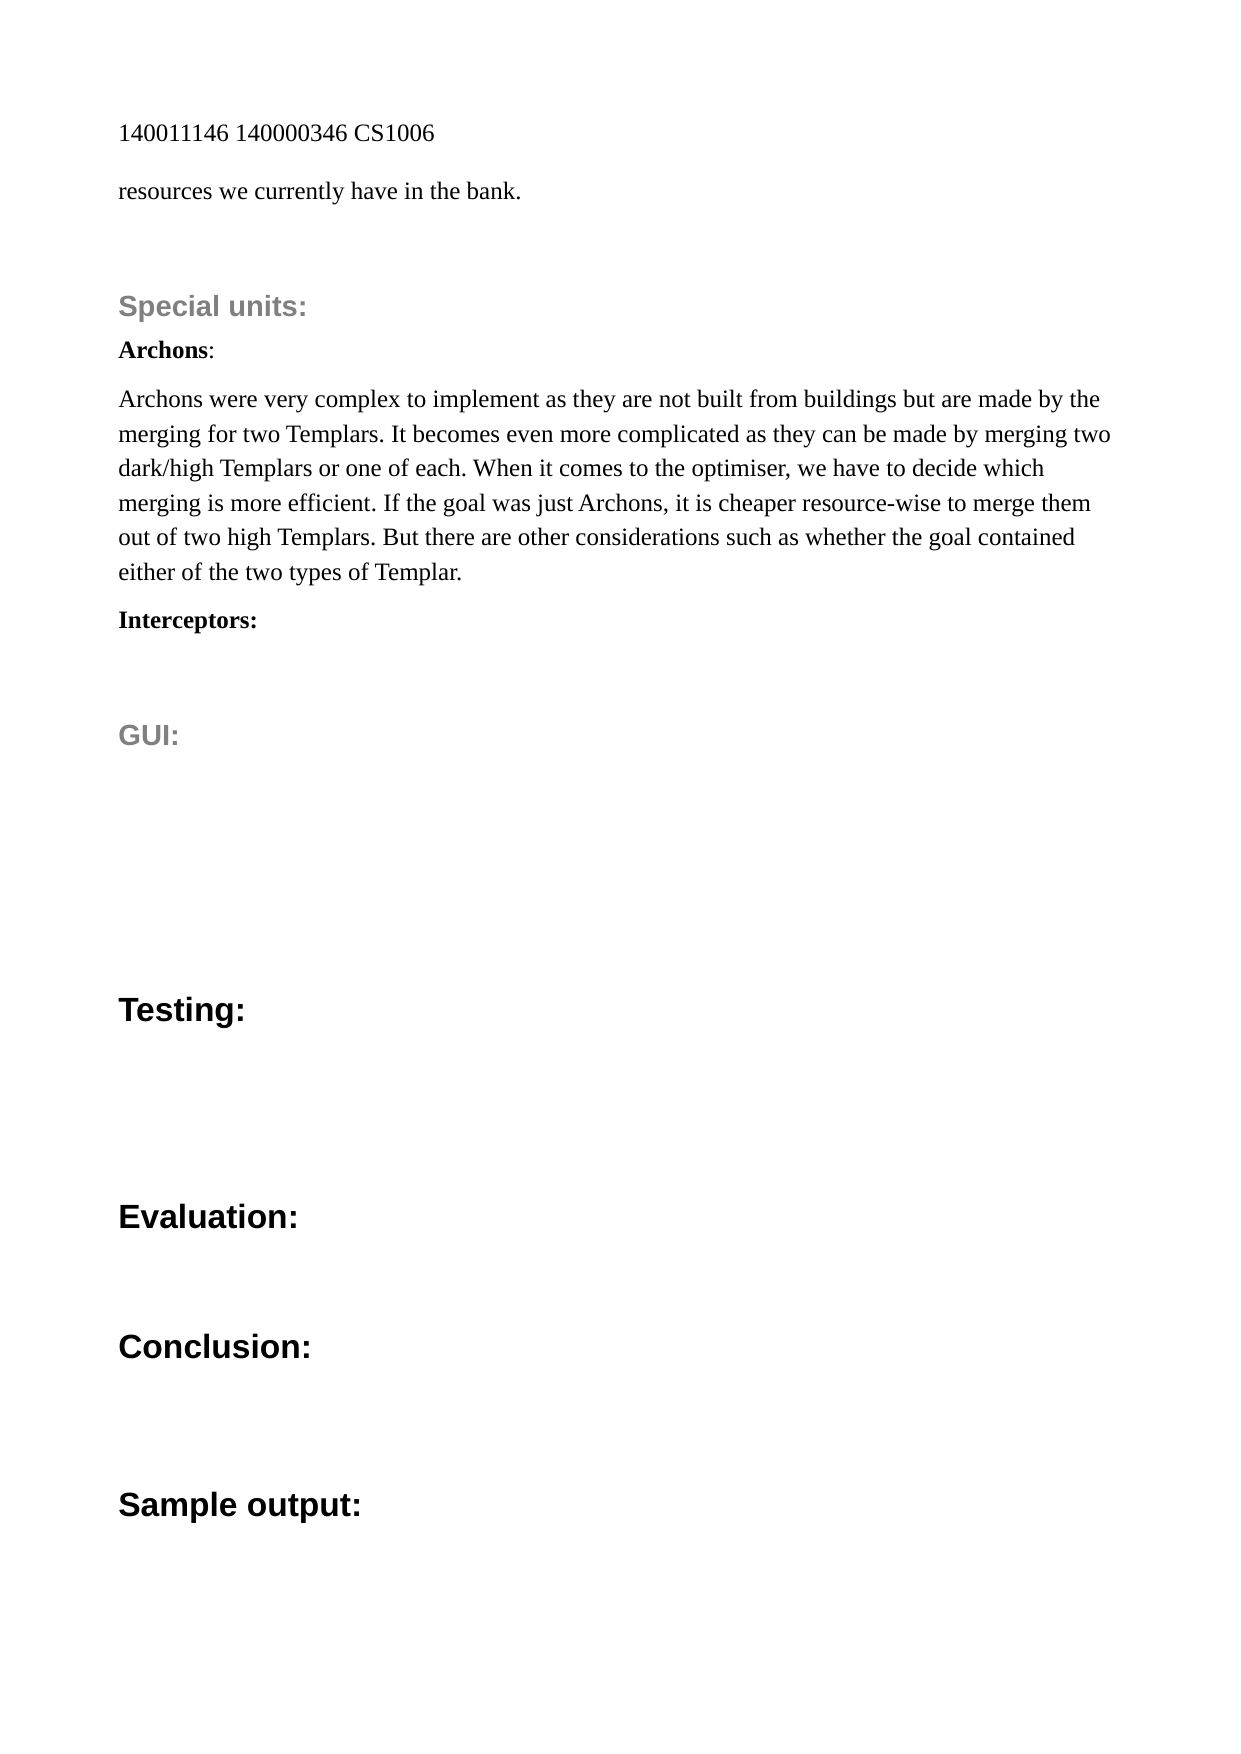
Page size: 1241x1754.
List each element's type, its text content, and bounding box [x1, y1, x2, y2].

text Archons were very complex to implement as they are not built from buildings but are made by the merging for two Templars. It becomes even more complicated as they can be made by merging two dark/high Templars or one of each. When it comes to the optimiser, we have to decide which merging is more efficient. If the goal was just Archons, it is cheaper resource-wise to merge them out of two high Templars. But there are other considerations such as whether the goal contained either of the two types of Templar. [118, 384, 1122, 585]
text Archons: [118, 335, 1122, 364]
subtitle Special units: [118, 289, 1122, 323]
text resources we currently have in the bank. [118, 176, 1122, 205]
subtitle Sample output: [118, 1485, 1122, 1523]
subtitle GUI: [118, 718, 1122, 752]
text Interceptors: [118, 606, 1122, 634]
subtitle Testing: [118, 990, 1122, 1028]
subtitle Evaluation: [118, 1197, 1122, 1236]
subtitle Conclusion: [118, 1327, 1122, 1365]
